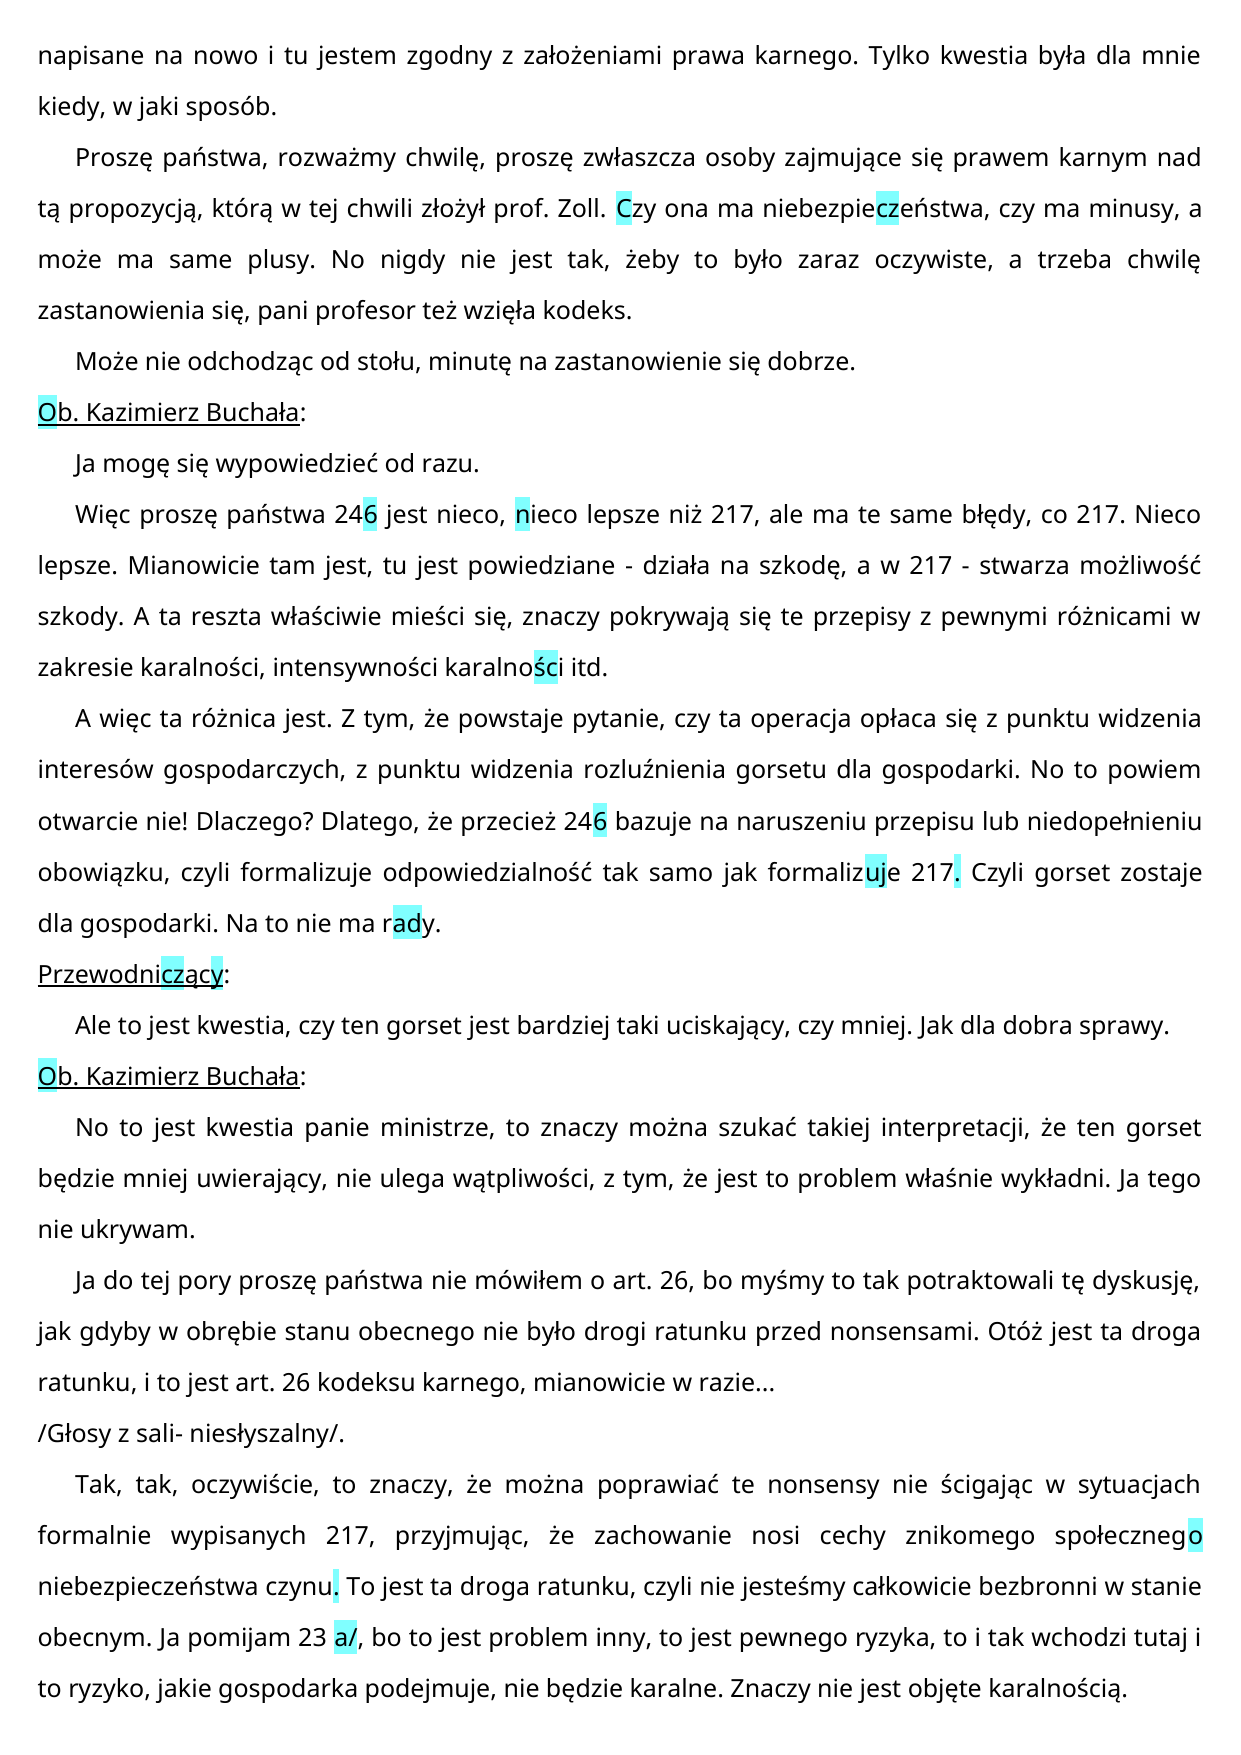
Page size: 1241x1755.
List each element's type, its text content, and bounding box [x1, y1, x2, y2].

text /Głosy z sali- niesłyszalny/. [37, 1416, 1203, 1450]
text Przewodniczący: [37, 956, 1203, 990]
text Ale to jest kwestia, czy ten gorset jest bardziej taki uciskający, czy mniej. Jak dla dobra sprawy. [37, 1007, 1203, 1041]
text A więc ta różnica jest. Z tym, że powstaje pytanie, czy ta operacja opłaca się z punktu widzenia interesów gospodarczych, z punktu widzenia rozluźnienia gorsetu dla gospodarki. No to powiem otwarcie nie! Dlaczego? Dlatego, że przecież 246 bazuje na naruszeniu przepisu lub niedopełnieniu obowiązku, czyli formalizuje odpowiedzialność tak samo jak formalizuje 217. Czyli gorset zostaje dla gospodarki. Na to nie ma rady. [37, 701, 1203, 939]
text Może nie odchodząc od stołu, minutę na zastanowienie się dobrze. [37, 344, 1203, 378]
text Ob. Kazimierz Buchała: [37, 1058, 1203, 1092]
text No to jest kwestia panie ministrze, to znaczy można szukać takiej interpretacji, że ten gorset będzie mniej uwierający, nie ulega wątpliwości, z tym, że jest to problem właśnie wykładni. Ja tego nie ukrywam. [37, 1109, 1203, 1246]
text Więc proszę państwa 246 jest nieco, nieco lepsze niż 217, ale ma te same błędy, co 217. Nieco lepsze. Mianowicie tam jest, tu jest powiedziane - działa na szkodę, a w 217 - stwarza możliwość szkody. A ta reszta właściwie mieści się, znaczy pokrywają się te przepisy z pewnymi różnicami w zakresie karalności, intensywności karalności itd. [37, 497, 1203, 684]
text Ob. Kazimierz Buchała: [37, 395, 1203, 429]
text Ja do tej pory proszę państwa nie mówiłem o art. 26, bo myśmy to tak potraktowali tę dyskusję, jak gdyby w obrębie stanu obecnego nie było drogi ratunku przed nonsensami. Otóż jest ta droga ratunku, i to jest art. 26 kodeksu karnego, mianowicie w razie... [37, 1262, 1203, 1399]
text Proszę państwa, rozważmy chwilę, proszę zwłaszcza osoby zajmujące się prawem karnym nad tą propozycją, którą w tej chwili złożył prof. Zoll. Czy ona ma niebezpieczeństwa, czy ma minusy, a może ma same plusy. No nigdy nie jest tak, żeby to było zaraz oczywiste, a trzeba chwilę zastanowienia się, pani profesor też wzięła kodeks. [37, 139, 1203, 327]
text napisane na nowo i tu jestem zgodny z założeniami prawa karnego. Tylko kwestia była dla mnie kiedy, w jaki sposób. [37, 37, 1203, 123]
text Tak, tak, oczywiście, to znaczy, że można poprawiać te nonsensy nie ścigając w sytuacjach formalnie wypisanych 217, przyjmując, że zachowanie nosi cechy znikomego społecznego niebezpieczeństwa czynu. To jest ta droga ratunku, czyli nie jesteśmy całkowicie bezbronni w stanie obecnym. Ja pomijam 23 a/, bo to jest problem inny, to jest pewnego ryzyka, to i tak wchodzi tutaj i to ryzyko, jakie gospodarka podejmuje, nie będzie karalne. Znaczy nie jest objęte karalnością. [37, 1467, 1203, 1705]
text Ja mogę się wypowiedzieć od razu. [37, 446, 1203, 480]
